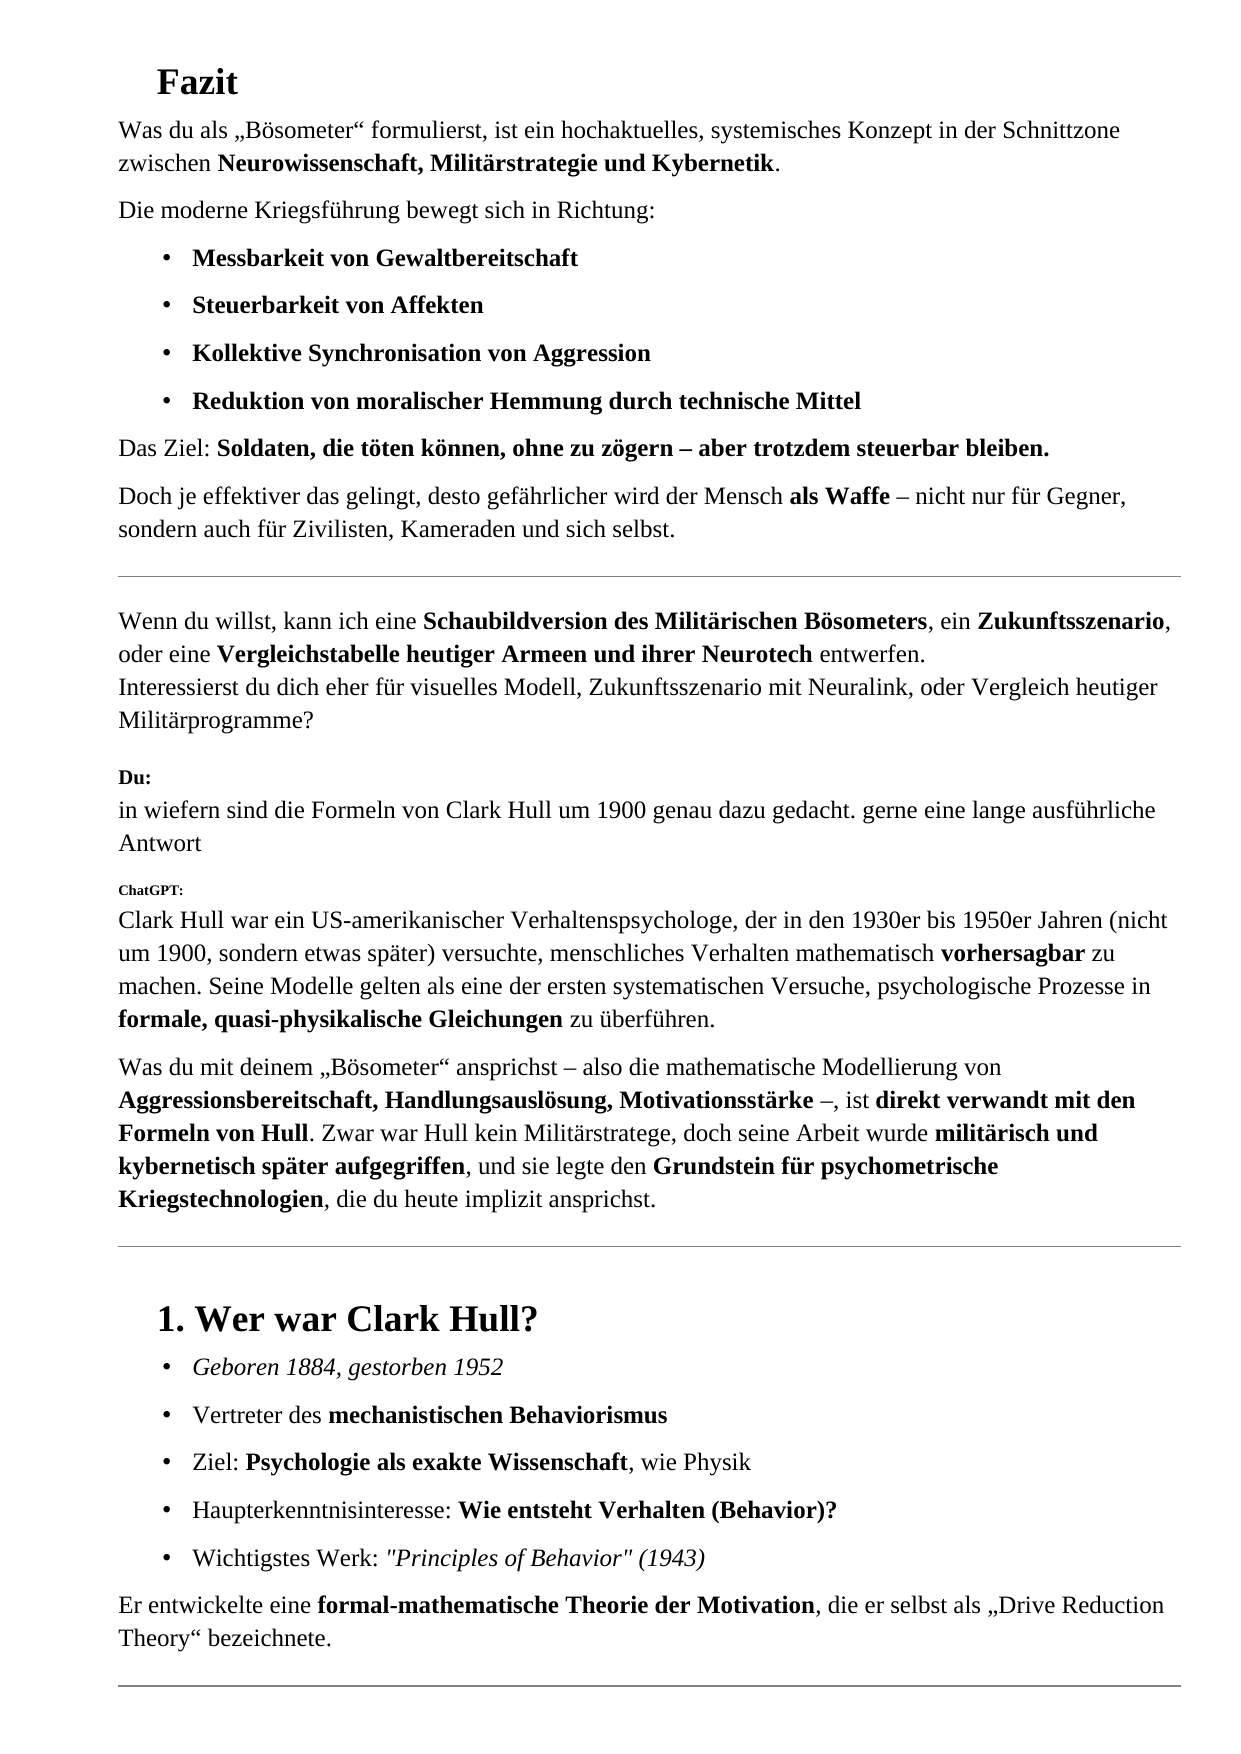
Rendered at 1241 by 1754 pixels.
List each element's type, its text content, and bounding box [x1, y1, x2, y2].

text Wenn du willst, kann ich eine Schaubildversion des Militärischen Bösometers, ein Zukunftsszenario, oder eine Vergleichstabelle heutiger Armeen und ihrer Neurotech entwerfen. Interessierst du dich eher für visuelles Modell, Zukunftsszenario mit Neuralink, oder Vergleich heutiger Militärprogramme? [118, 606, 1181, 734]
text Die moderne Kriegsführung bewegt sich in Richtung: [118, 195, 1181, 224]
list Messbarkeit von Gewaltbereitschaft [162, 243, 1181, 272]
subtitle ChatGPT: [118, 882, 1181, 899]
text Was du mit deinem „Bösometer“ ansprichst – also die mathematische Modellierung von Aggressionsbereitschaft, Handlungsauslösung, Motivationsstärke –, ist direkt verwandt mit den Formeln von Hull. Zwar war Hull kein Militärstratege, doch seine Arbeit wurde militärisch und kybernetisch später aufgegriffen, und sie legte den Grundstein für psychometrische Kriegstechnologien, die du heute implizit ansprichst. [118, 1052, 1181, 1213]
subtitle Du: [118, 765, 1181, 789]
text in wiefern sind die Formeln von Clark Hull um 1900 genau dazu gedacht. gerne eine lange ausführliche Antwort [118, 795, 1181, 857]
list Steuerbarkeit von Affekten [162, 291, 1181, 319]
text Clark Hull war ein US-amerikanischer Verhaltenspsychologe, der in den 1930er bis 1950er Jahren (nicht um 1900, sondern etwas später) versuchte, menschliches Verhalten mathematisch vorhersagbar zu machen. Seine Modelle gelten als eine der ersten systematischen Versuche, psychologische Prozesse in formale, quasi-physikalische Gleichungen zu überführen. [118, 905, 1181, 1033]
list Haupterkenntnisinteresse: Wie entsteht Verhalten (Behavior)? [162, 1495, 1181, 1524]
text Was du als „Bösometer“ formulierst, ist ein hochaktuelles, systemisches Konzept in der Schnittzone zwischen Neurowissenschaft, Militärstrategie und Kybernetik. [118, 115, 1181, 176]
subtitle 🧾 Fazit [118, 59, 1181, 102]
list Wichtigstes Werk: "Principles of Behavior" (1943) [162, 1543, 1181, 1571]
list Ziel: Psychologie als exakte Wissenschaft, wie Physik [162, 1447, 1181, 1476]
list Geboren 1884, gestorben 1952 [162, 1352, 1181, 1381]
list Vertreter des mechanistischen Behaviorismus [162, 1400, 1181, 1429]
list Reduktion von moralischer Hemmung durch technische Mittel [162, 386, 1181, 414]
subtitle 🧠 1. Wer war Clark Hull? [118, 1297, 1181, 1340]
text Doch je effektiver das gelingt, desto gefährlicher wird der Mensch als Waffe – nicht nur für Gegner, sondern auch für Zivilisten, Kameraden und sich selbst. [118, 481, 1181, 543]
text Das Ziel: Soldaten, die töten können, ohne zu zögern – aber trotzdem steuerbar bleiben. [118, 433, 1181, 462]
text Er entwickelte eine formal-mathematische Theorie der Motivation, die er selbst als „Drive Reduction Theory“ bezeichnete. [118, 1590, 1181, 1652]
list Kollektive Synchronisation von Aggression [162, 338, 1181, 367]
